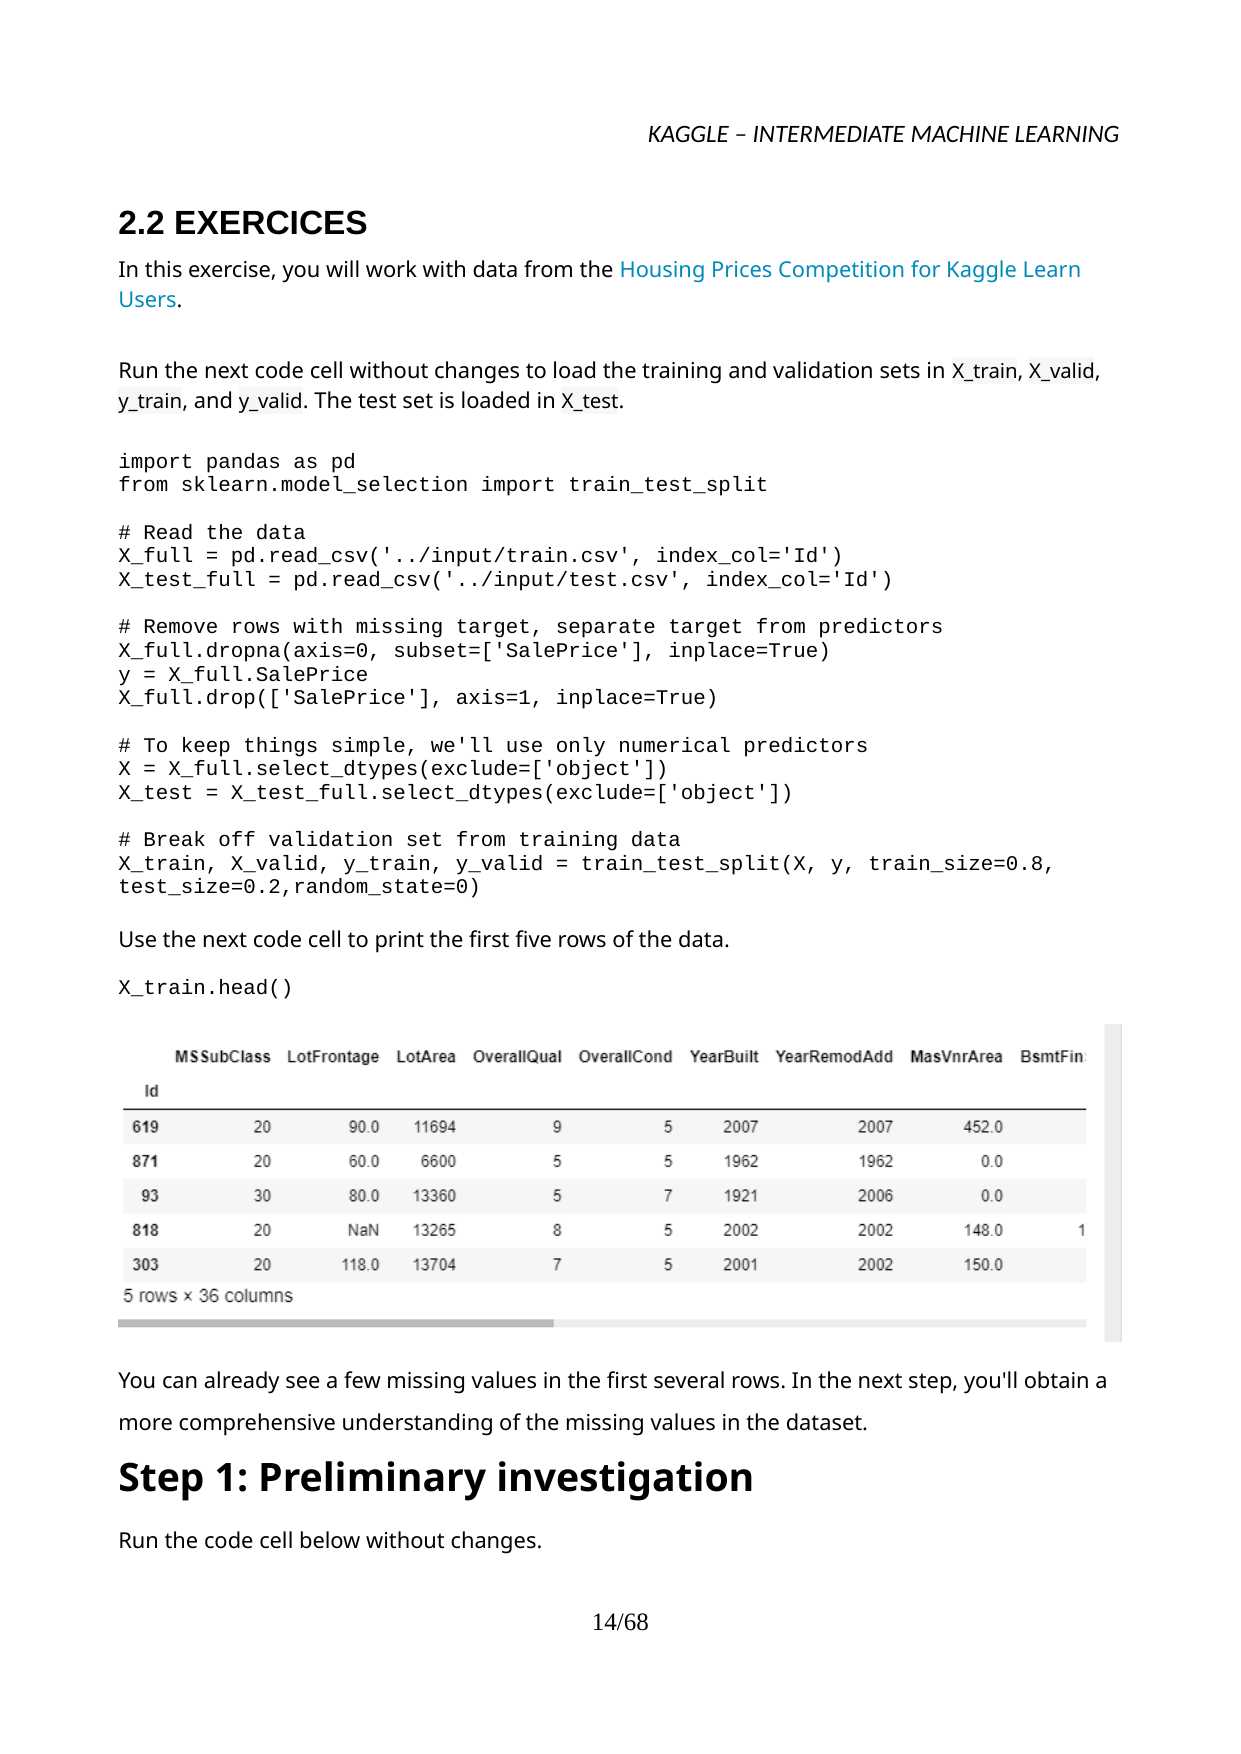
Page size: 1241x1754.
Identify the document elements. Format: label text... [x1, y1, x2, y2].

subtitle 2.2 EXERCICES [118, 203, 1122, 242]
text from sklearn.model_selection import train_test_split [118, 474, 1122, 498]
text X_full.dropna(axis=0, subset=['SalePrice'], inplace=True) [118, 640, 1122, 664]
text X_full.drop(['SalePrice'], axis=1, inplace=True) [118, 687, 1122, 711]
text You can already see a few missing values in the first several rows. In the next step, you'll obtain a more comprehensive understanding of the missing values in the dataset. [118, 1365, 1122, 1437]
text X = X_full.select_dtypes(exclude=['object']) [118, 758, 1122, 782]
text X_train.head() [118, 977, 1122, 1001]
text X_train, X_valid, y_train, y_valid = train_test_split(X, y, train_size=0.8, test_size=0.2,random_state=0) [118, 853, 1122, 900]
text X_test = X_test_full.select_dtypes(exclude=['object']) [118, 782, 1122, 806]
text Run the next code cell without changes to load the training and validation sets in X_train, X_valid, y_train, and y_valid. The test set is loaded in X_test. [118, 326, 1122, 415]
picture [118, 1024, 1122, 1342]
text # To keep things simple, we'll use only numerical predictors [118, 734, 1122, 758]
text import pandas as pd [118, 451, 1122, 474]
text Use the next code cell to print the first five rows of the data. [118, 924, 1122, 953]
text # Remove rows with missing target, separate target from predictors [118, 616, 1122, 640]
text y = X_full.SalePrice [118, 664, 1122, 687]
subtitle Step 1: Preliminary investigation [118, 1449, 1122, 1503]
text X_full = pd.read_csv('../input/train.csv', index_col='Id') [118, 545, 1122, 569]
text # Break off validation set from training data [118, 829, 1122, 853]
text X_test_full = pd.read_csv('../input/test.csv', index_col='Id') [118, 569, 1122, 593]
text Run the code cell below without changes. [118, 1525, 1122, 1555]
text # Read the data [118, 522, 1122, 545]
text In this exercise, you will work with data from the Housing Prices Competition for Kaggle Learn Users. [118, 254, 1122, 314]
